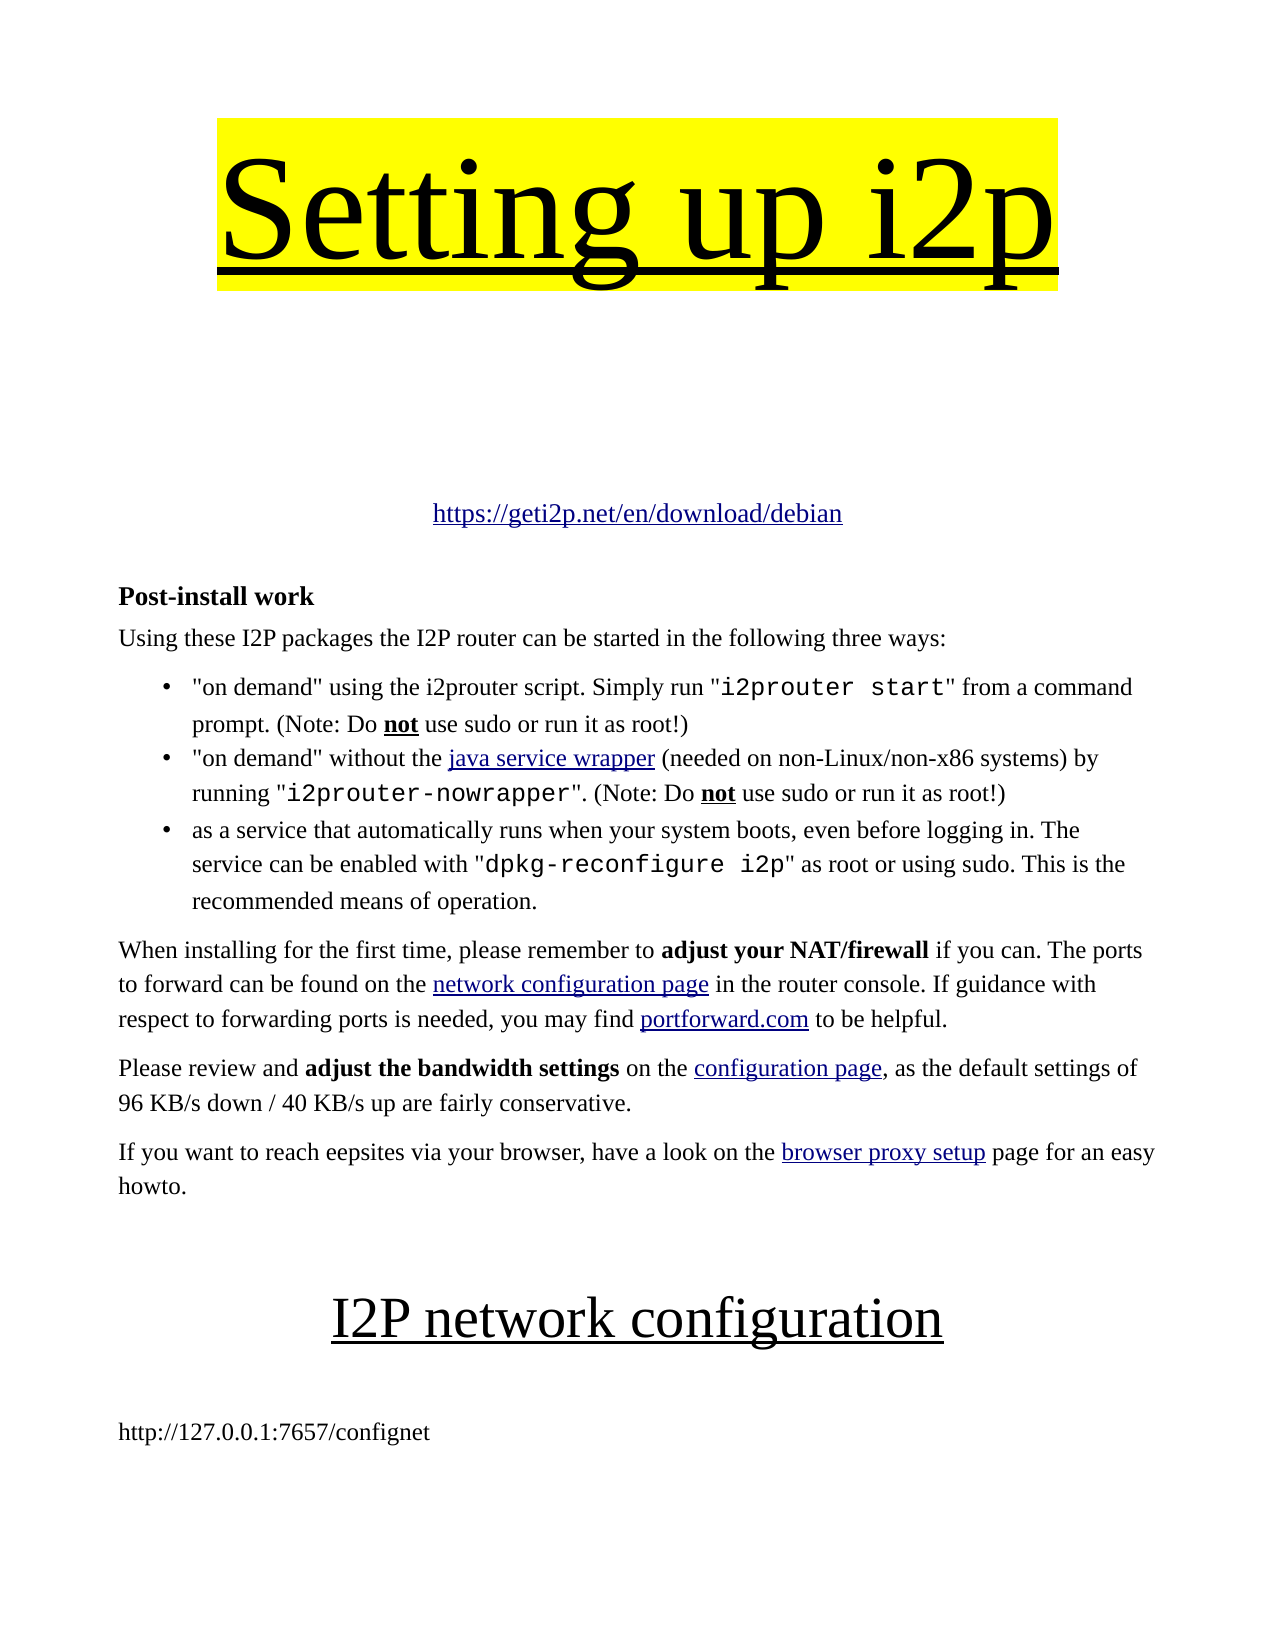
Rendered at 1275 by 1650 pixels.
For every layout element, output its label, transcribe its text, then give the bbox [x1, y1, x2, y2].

text When installing for the first time, please remember to adjust your NAT/firewall if you can. The ports to forward can be found on the network configuration page in the router console. If guidance with respect to forwarding ports is needed, you may find portforward.com to be helpful. [118, 935, 1157, 1033]
text I2P network configuration [118, 1282, 1157, 1349]
subtitle Post-install work [118, 580, 1157, 611]
list as a service that automatically runs when your system boots, even before logging in. The service can be enabled with "dpkg-reconfigure i2p" as root or using sudo. This is the recommended means of operation. [162, 815, 1157, 915]
text Setting up i2p [118, 118, 1157, 291]
text Using these I2P packages the I2P router can be started in the following three ways: [118, 623, 1157, 652]
list "on demand" using the i2prouter script. Simply run "i2prouter start" from a command prompt. (Note: Do not use sudo or run it as root!) [162, 672, 1157, 738]
list "on demand" without the java service wrapper (needed on non-Linux/non-x86 systems) by running "i2prouter-nowrapper". (Note: Do not use sudo or run it as root!) [162, 743, 1157, 809]
text Please review and adjust the bandwidth settings on the configuration page, as the default settings of 96 KB/s down / 40 KB/s up are fairly conservative. [118, 1053, 1157, 1116]
text https://geti2p.net/en/download/debian [118, 497, 1157, 528]
text If you want to reach eepsites via your browser, have a look on the browser proxy setup page for an easy howto. [118, 1137, 1157, 1200]
text http://127.0.0.1:7657/confignet [118, 1417, 1157, 1445]
